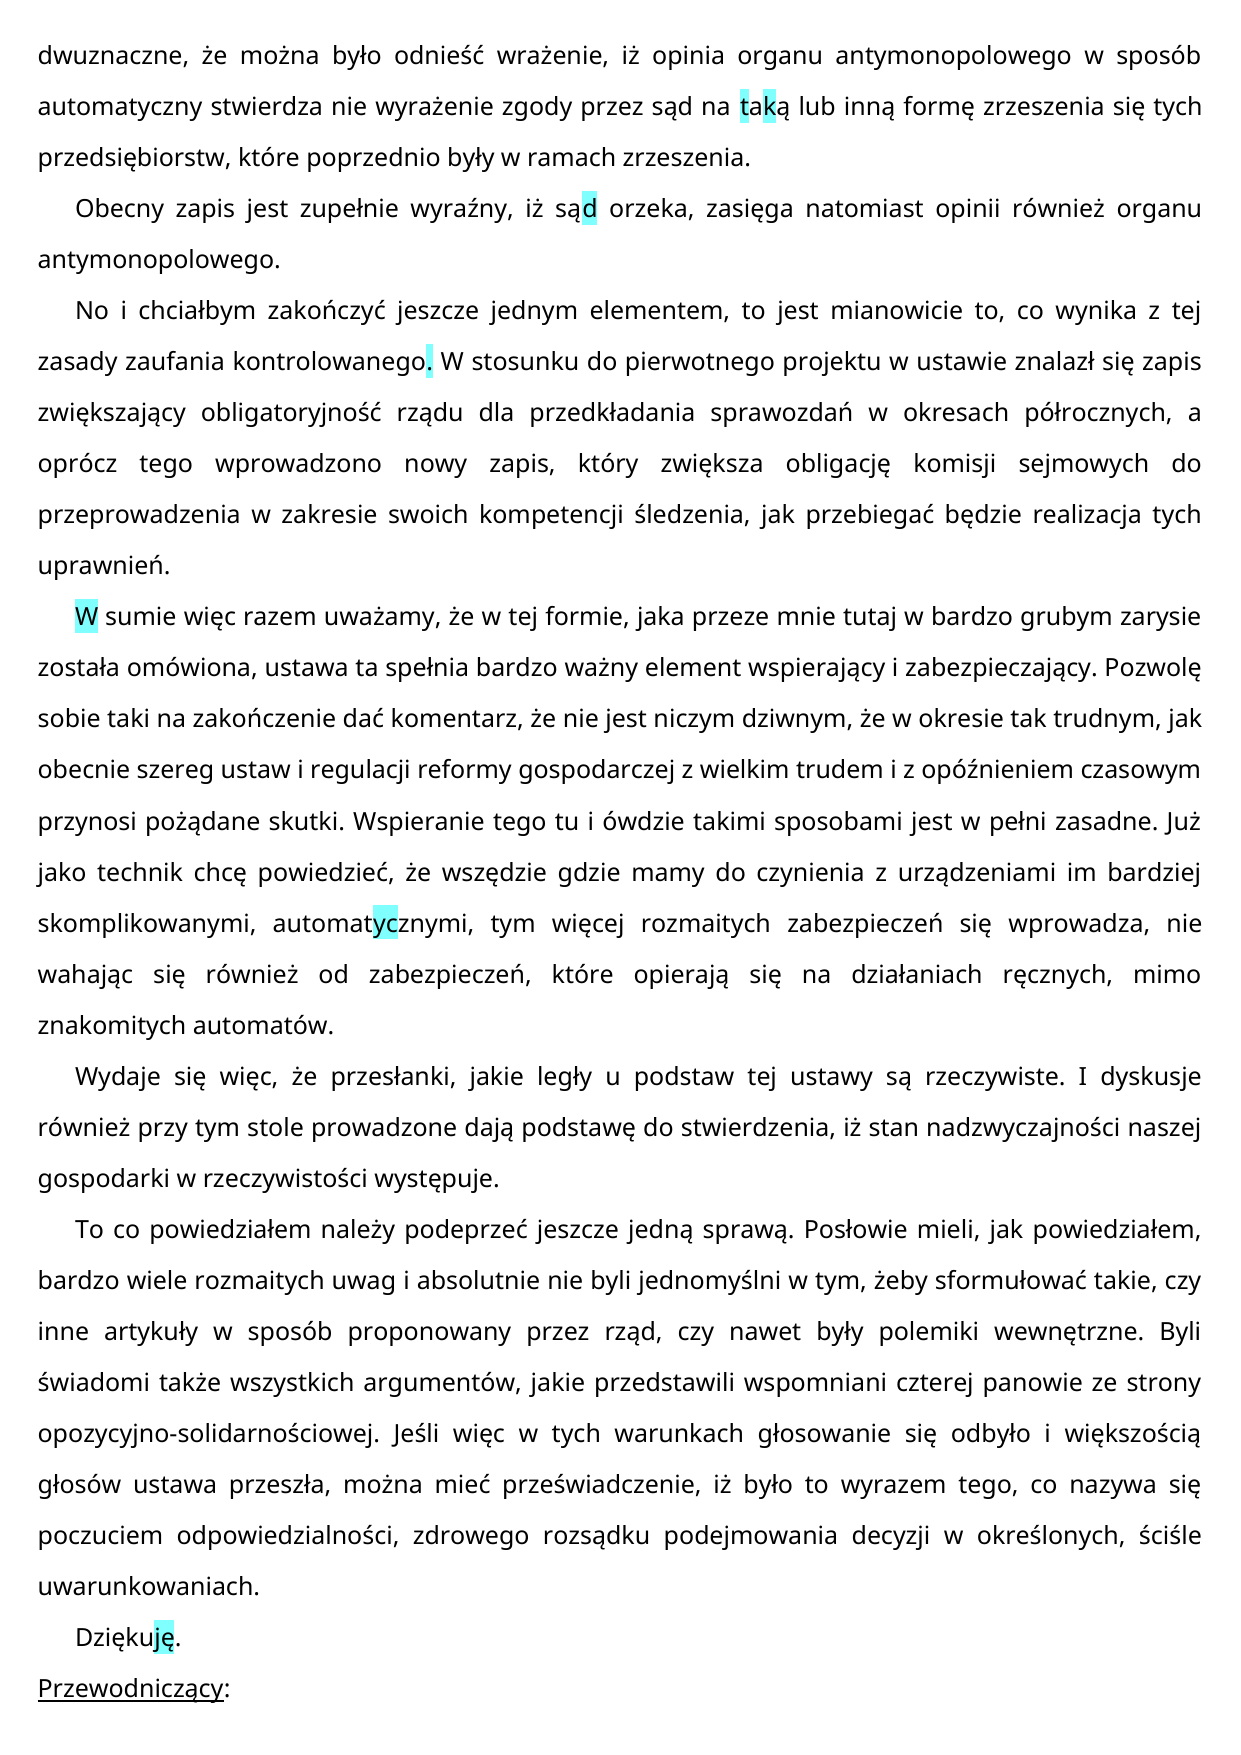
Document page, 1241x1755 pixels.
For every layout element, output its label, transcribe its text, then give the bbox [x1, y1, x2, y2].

text Dziękuję. [37, 1620, 1203, 1654]
text W sumie więc razem uważamy, że w tej formie, jaka przeze mnie tutaj w bardzo grubym zarysie została omówiona, ustawa ta spełnia bardzo ważny element wspierający i zabezpieczający. Pozwolę sobie taki na zakończenie dać komentarz, że nie jest niczym dziwnym, że w okresie tak trudnym, jak obecnie szereg ustaw i regulacji reformy gospodarczej z wielkim trudem i z opóźnieniem czasowym przynosi pożądane skutki. Wspieranie tego tu i ówdzie takimi sposobami jest w pełni zasadne. Już jako technik chcę powiedzieć, że wszędzie gdzie mamy do czynienia z urządzeniami im bardziej skomplikowanymi, automatycznymi, tym więcej rozmaitych zabezpieczeń się wprowadza, nie wahając się również od zabezpieczeń, które opierają się na działaniach ręcznych, mimo znakomitych automatów. [37, 599, 1203, 1041]
text Obecny zapis jest zupełnie wyraźny, iż sąd orzeka, zasięga natomiast opinii również organu antymonopolowego. [37, 191, 1203, 276]
text To co powiedziałem należy podeprzeć jeszcze jedną sprawą. Posłowie mieli, jak powiedziałem, bardzo wiele rozmaitych uwag i absolutnie nie byli jednomyślni w tym, żeby sformułować takie, czy inne artykuły w sposób proponowany przez rząd, czy nawet były polemiki wewnętrzne. Byli świadomi także wszystkich argumentów, jakie przedstawili wspomniani czterej panowie ze strony opozycyjno-solidarnościowej. Jeśli więc w tych warunkach głosowanie się odbyło i większością głosów ustawa przeszła, można mieć przeświadczenie, iż było to wyrazem tego, co nazywa się poczuciem odpowiedzialności, zdrowego rozsądku podejmowania decyzji w określonych, ściśle uwarunkowaniach. [37, 1211, 1203, 1603]
text dwuznaczne, że można było odnieść wrażenie, iż opinia organu antymonopolowego w sposób automatyczny stwierdza nie wyrażenie zgody przez sąd na taką lub inną formę zrzeszenia się tych przedsiębiorstw, które poprzednio były w ramach zrzeszenia. [37, 37, 1203, 174]
text No i chciałbym zakończyć jeszcze jednym elementem, to jest mianowicie to, co wynika z tej zasady zaufania kontrolowanego. W stosunku do pierwotnego projektu w ustawie znalazł się zapis zwiększający obligatoryjność rządu dla przedkładania sprawozdań w okresach półrocznych, a oprócz tego wprowadzono nowy zapis, który zwiększa obligację komisji sejmowych do przeprowadzenia w zakresie swoich kompetencji śledzenia, jak przebiegać będzie realizacja tych uprawnień. [37, 293, 1203, 582]
text Przewodniczący: [37, 1671, 1203, 1705]
text Wydaje się więc, że przesłanki, jakie legły u podstaw tej ustawy są rzeczywiste. I dyskusje również przy tym stole prowadzone dają podstawę do stwierdzenia, iż stan nadzwyczajności naszej gospodarki w rzeczywistości występuje. [37, 1058, 1203, 1194]
